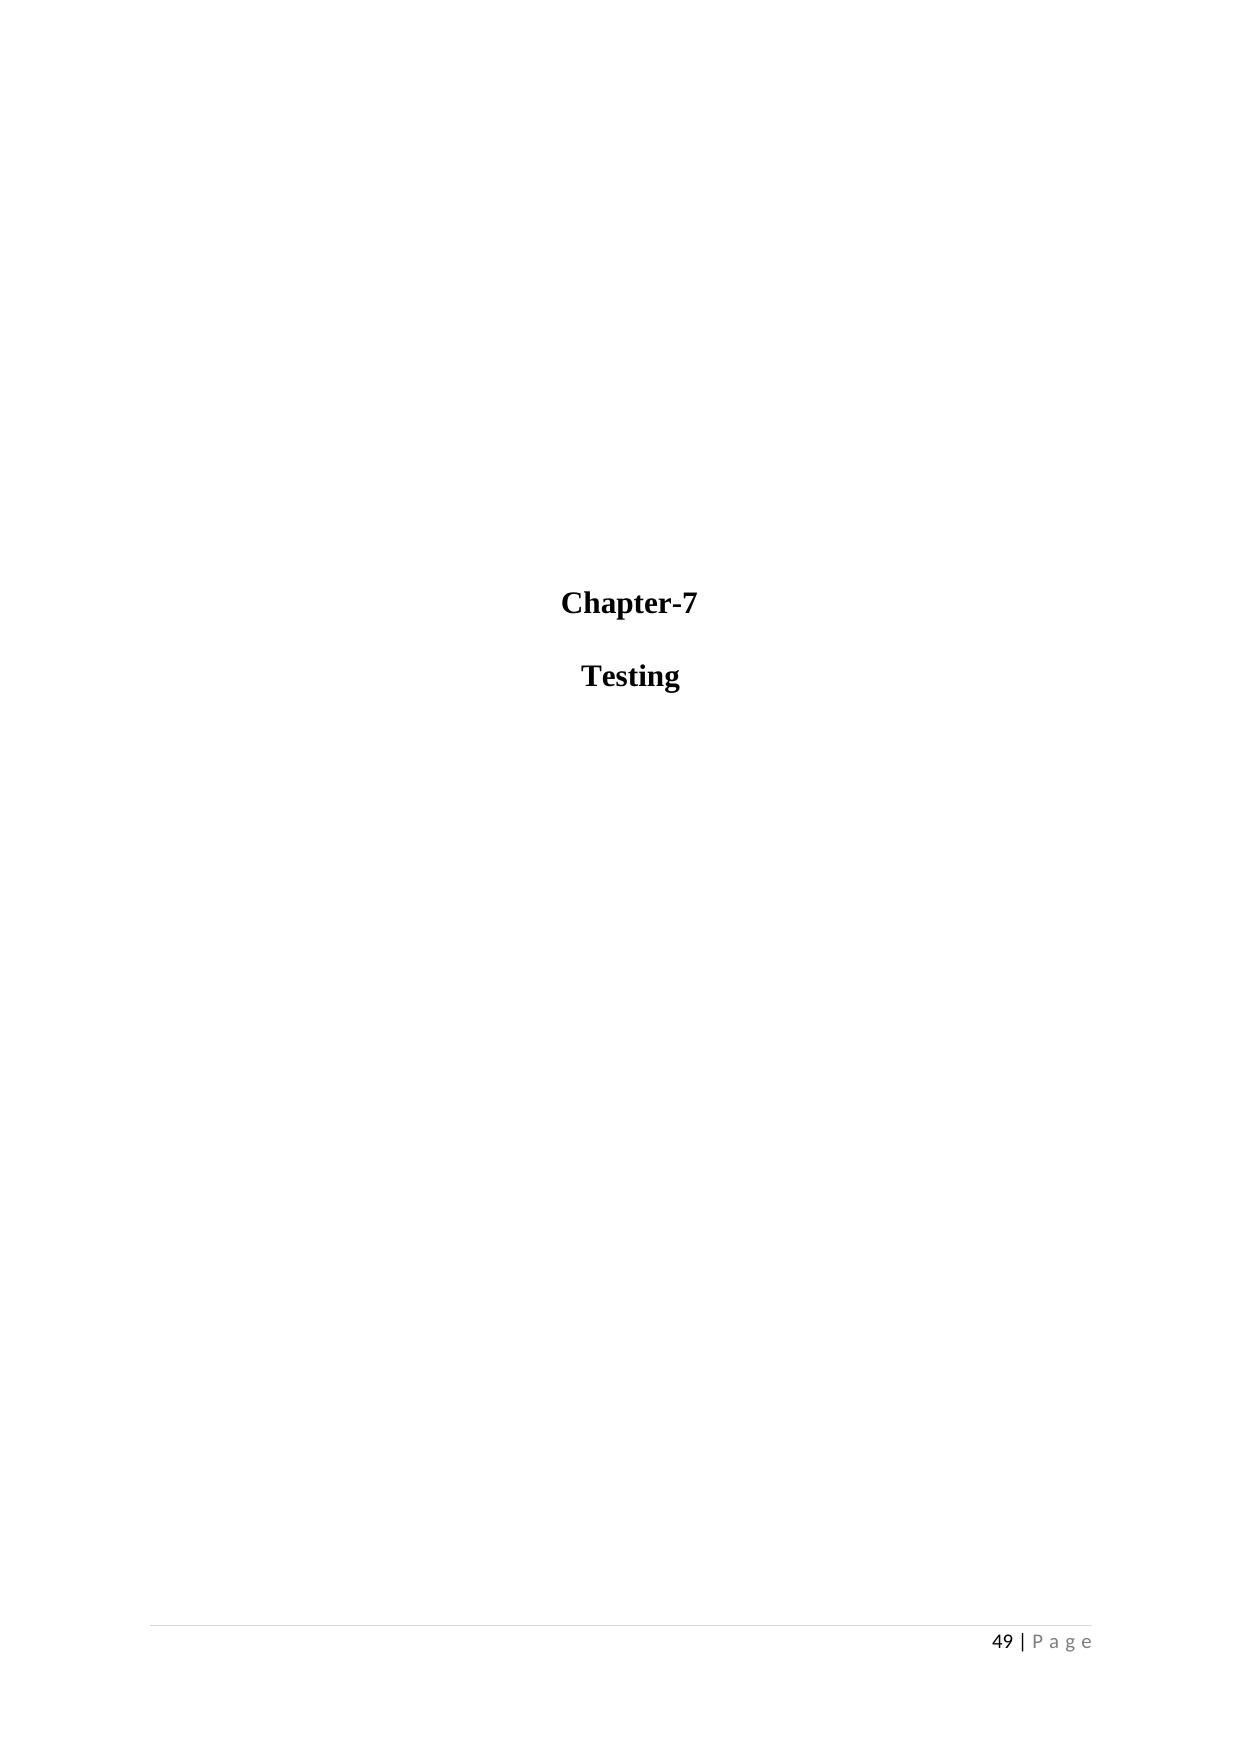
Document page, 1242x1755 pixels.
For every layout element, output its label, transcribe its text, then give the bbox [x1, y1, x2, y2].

text Chapter-7 [150, 584, 1108, 620]
text Testing [150, 658, 1110, 694]
